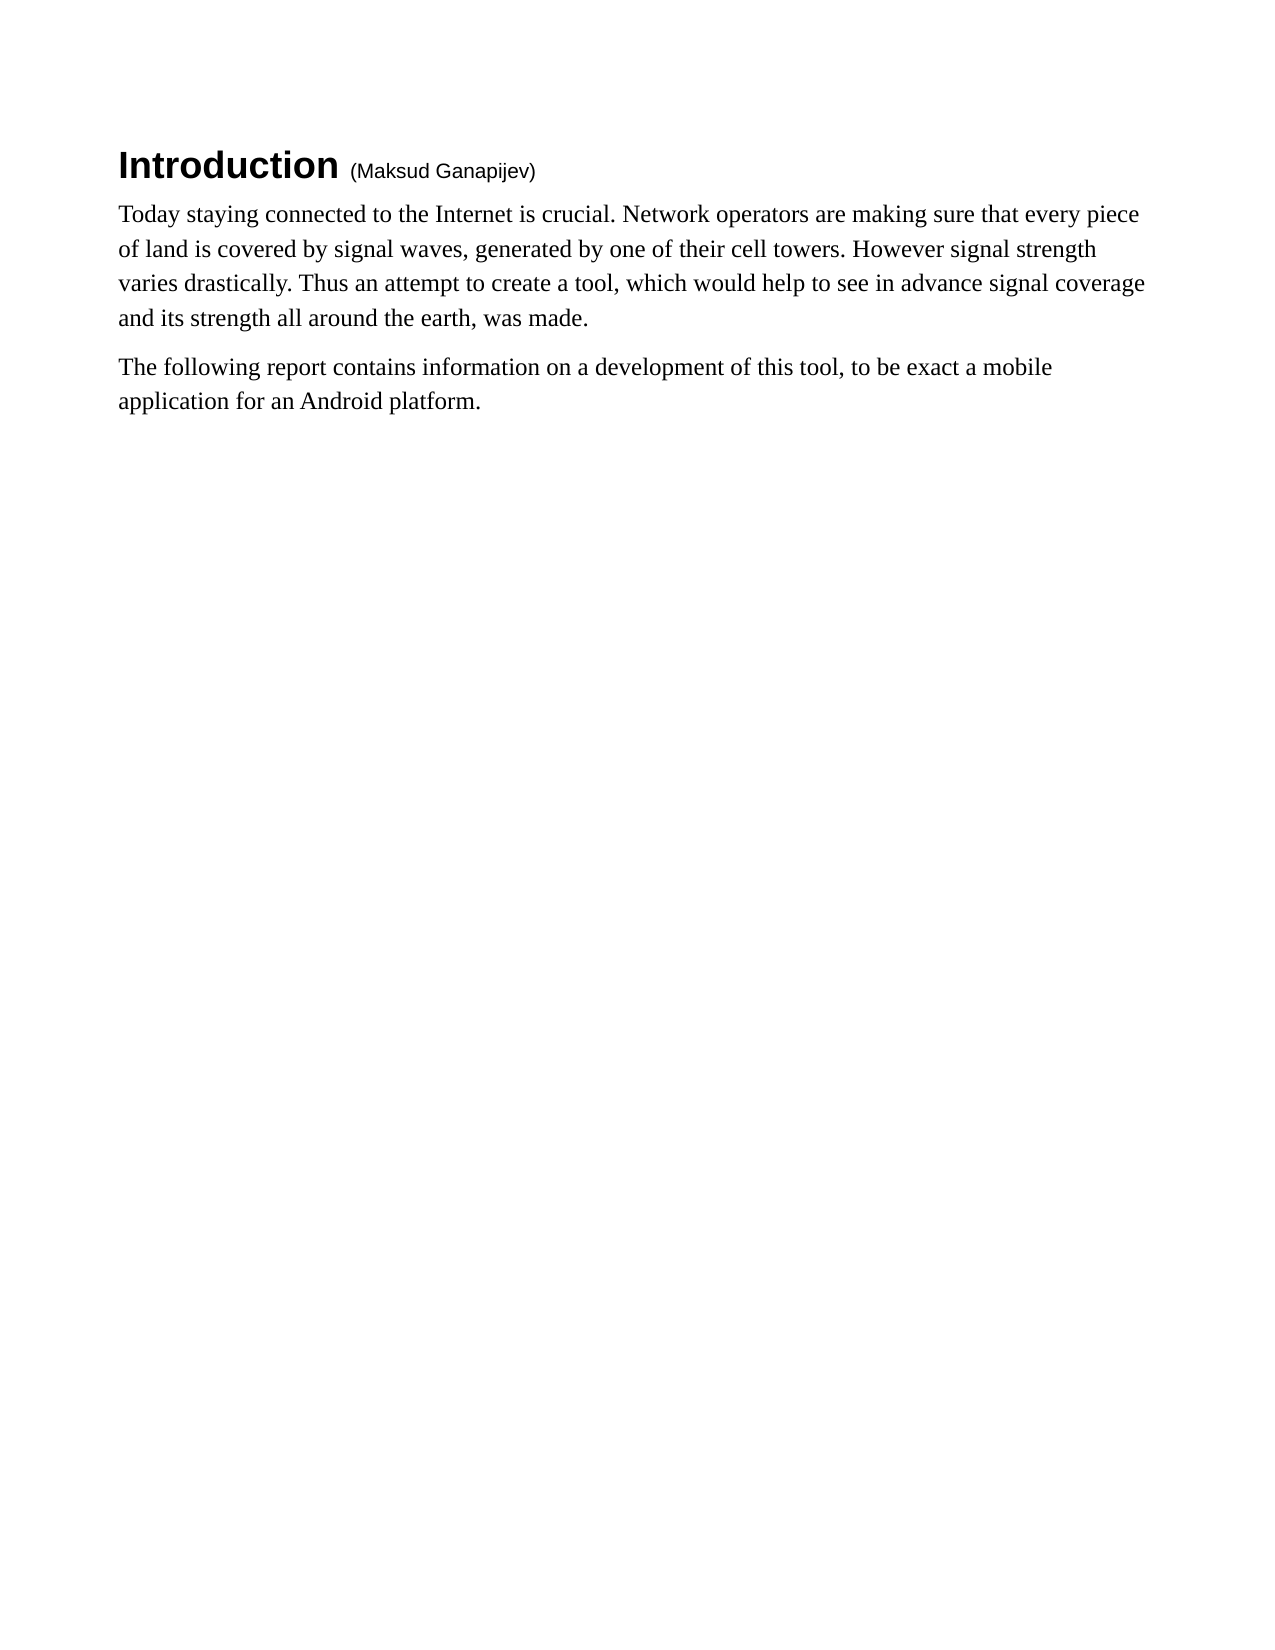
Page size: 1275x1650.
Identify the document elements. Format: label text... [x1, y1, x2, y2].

subtitle Introduction (Maksud Ganapijev) [118, 143, 1157, 187]
text The following report contains information on a development of this tool, to be exact a mobile application for an Android platform. [118, 352, 1157, 415]
text Today staying connected to the Internet is crucial. Network operators are making sure that every piece of land is covered by signal waves, generated by one of their cell towers. However signal strength varies drastically. Thus an attempt to create a tool, which would help to see in advance signal coverage and its strength all around the earth, was made. [118, 199, 1157, 331]
